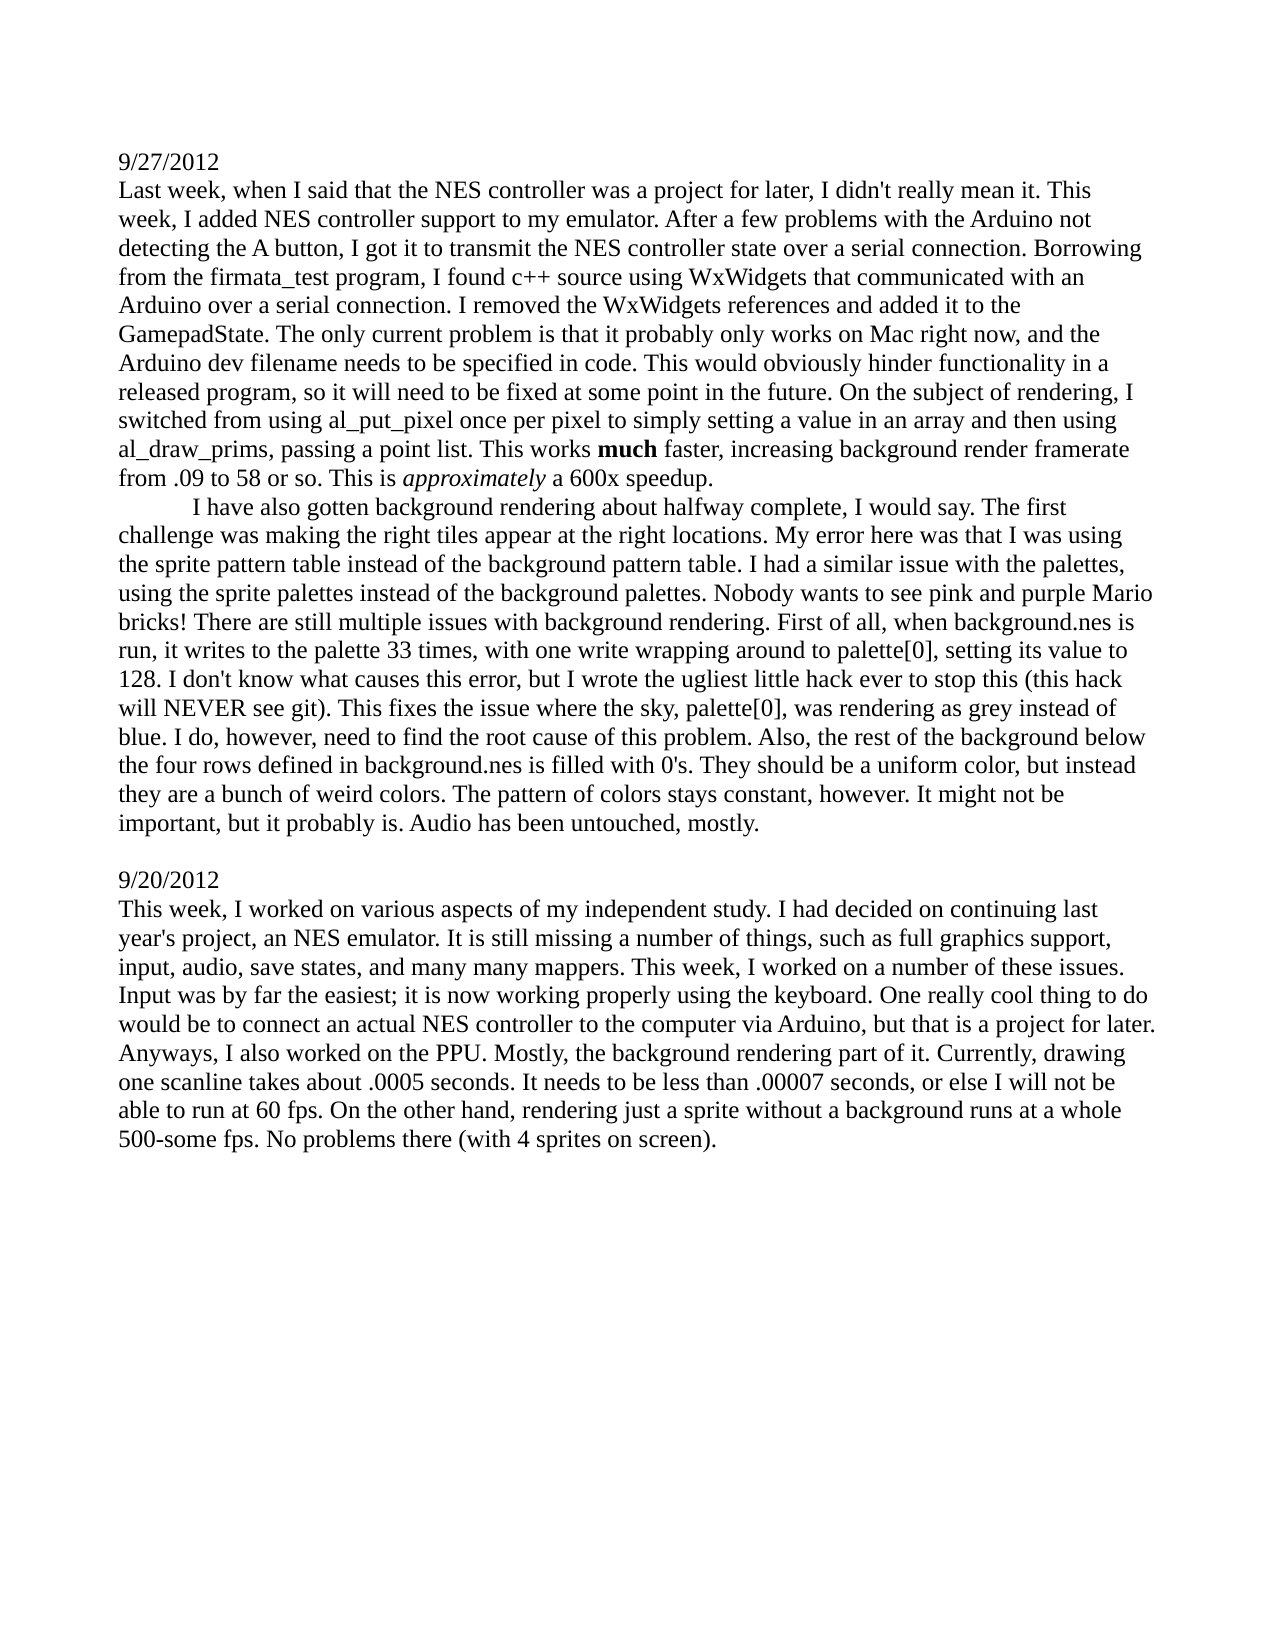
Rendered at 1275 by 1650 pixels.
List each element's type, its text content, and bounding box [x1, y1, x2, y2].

text I have also gotten background rendering about halfway complete, I would say. The first challenge was making the right tiles appear at the right locations. My error here was that I was using the sprite pattern table instead of the background pattern table. I had a similar issue with the palettes, using the sprite palettes instead of the background palettes. Nobody wants to see pink and purple Mario bricks! There are still multiple issues with background rendering. First of all, when background.nes is run, it writes to the palette 33 times, with one write wrapping around to palette[0], setting its value to 128. I don't know what causes this error, but I wrote the ugliest little hack ever to stop this (this hack will NEVER see git). This fixes the issue where the sky, palette[0], was rendering as grey instead of blue. I do, however, need to find the root cause of this problem. Also, the rest of the background below the four rows defined in background.nes is filled with 0's. They should be a uniform color, but instead they are a bunch of weird colors. The pattern of colors stays constant, however. It might not be important, but it probably is. Audio has been untouched, mostly. [118, 492, 1157, 837]
text This week, I worked on various aspects of my independent study. I had decided on continuing last year's project, an NES emulator. It is still missing a number of things, such as full graphics support, input, audio, save states, and many many mappers. This week, I worked on a number of these issues. Input was by far the easiest; it is now working properly using the keyboard. One really cool thing to do would be to connect an actual NES controller to the computer via Arduino, but that is a project for later. Anyways, I also worked on the PPU. Mostly, the background rendering part of it. Currently, drawing one scanline takes about .0005 seconds. It needs to be less than .00007 seconds, or else I will not be able to run at 60 fps. On the other hand, rendering just a sprite without a background runs at a whole 500-some fps. No problems there (with 4 sprites on screen). [118, 894, 1157, 1153]
text 9/27/2012 [118, 147, 1157, 176]
text 9/20/2012 [118, 866, 1157, 894]
text Last week, when I said that the NES controller was a project for later, I didn't really mean it. This week, I added NES controller support to my emulator. After a few problems with the Arduino not detecting the A button, I got it to transmit the NES controller state over a serial connection. Borrowing from the firmata_test program, I found c++ source using WxWidgets that communicated with an Arduino over a serial connection. I removed the WxWidgets references and added it to the GamepadState. The only current problem is that it probably only works on Mac right now, and the Arduino dev filename needs to be specified in code. This would obviously hinder functionality in a released program, so it will need to be fixed at some point in the future. On the subject of rendering, I switched from using al_put_pixel once per pixel to simply setting a value in an array and then using al_draw_prims, passing a point list. This works much faster, increasing background render framerate from .09 to 58 or so. This is approximately a 600x speedup. [118, 176, 1157, 492]
